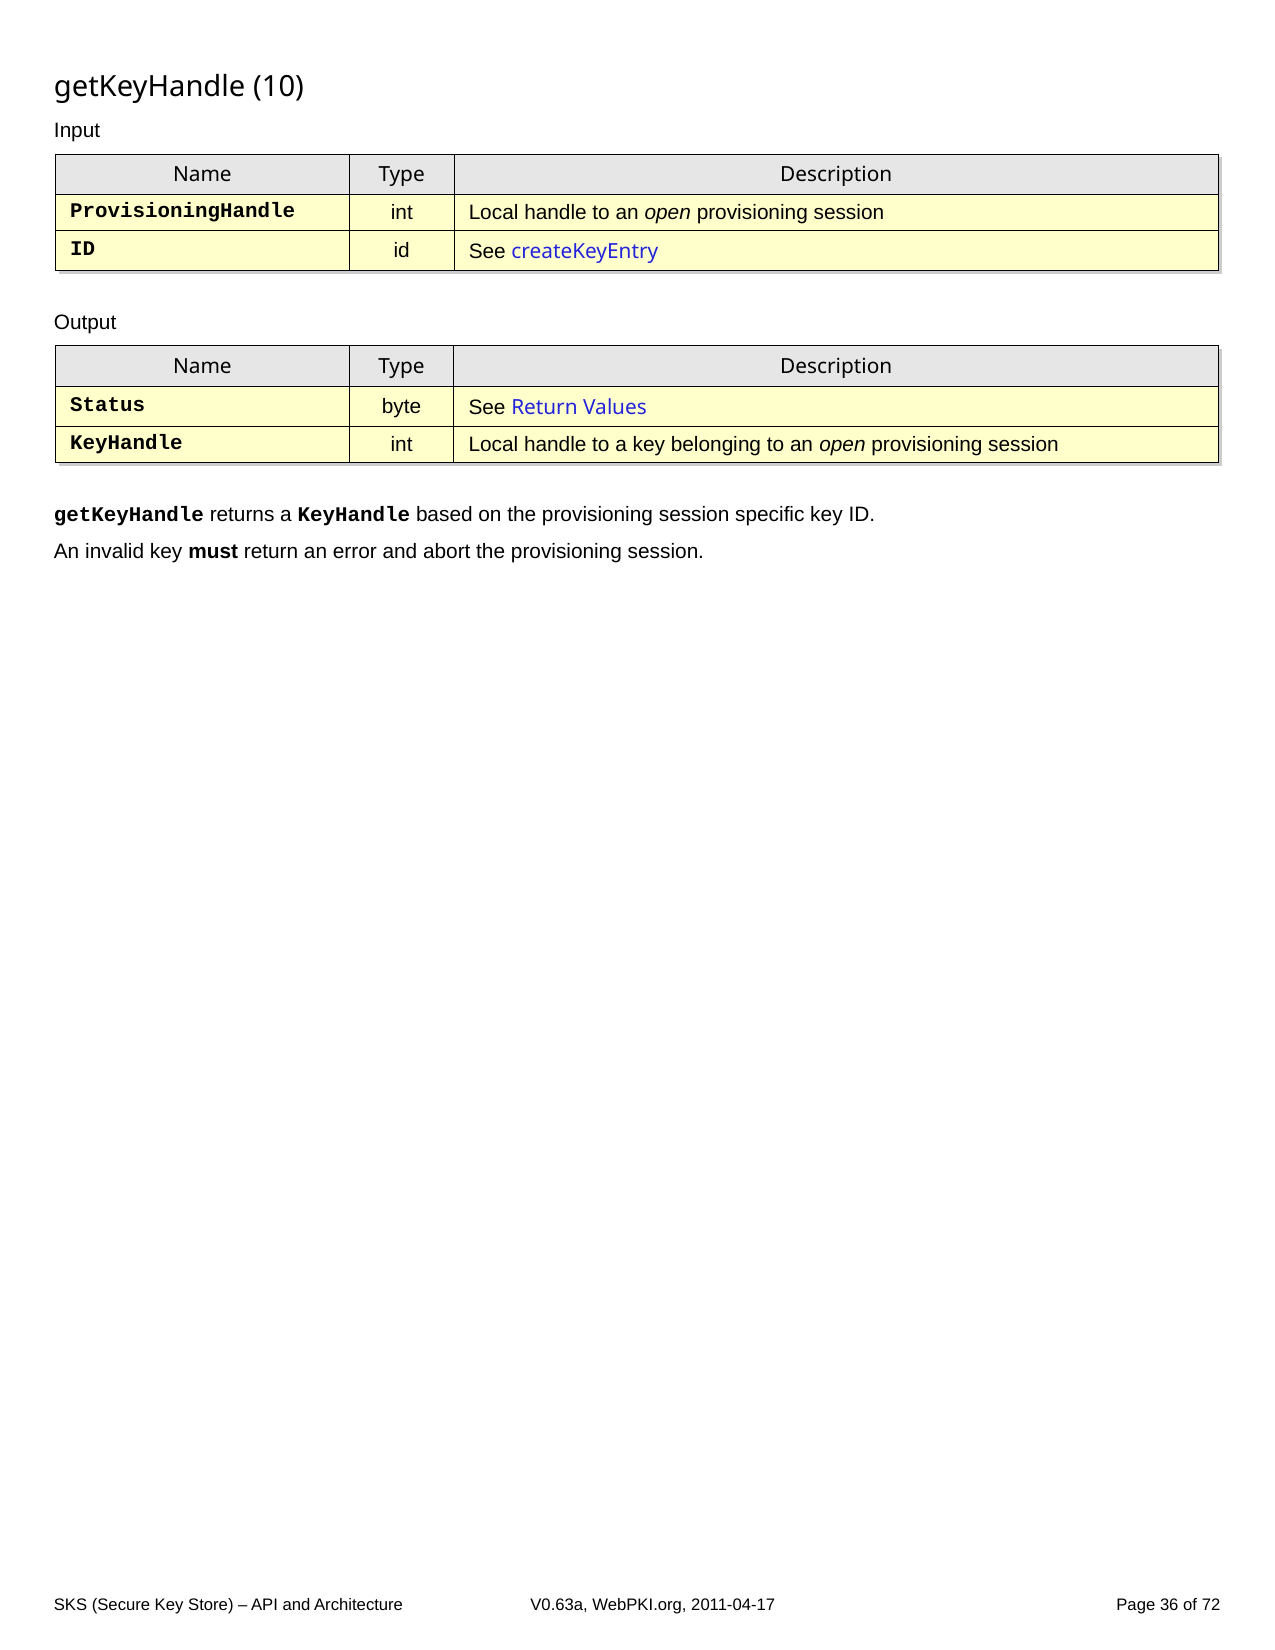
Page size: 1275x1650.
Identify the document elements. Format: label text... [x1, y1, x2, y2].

table_cell ProvisioningHandle [56, 195, 349, 230]
table_cell See createKeyEntry [455, 231, 1218, 270]
table_header Type [350, 346, 453, 386]
subtitle getKeyHandle (10) [54, 66, 1221, 105]
table_cell See Return Values [454, 387, 1218, 426]
table_header Description [454, 346, 1218, 386]
table_header Name [56, 155, 349, 194]
text An invalid key must return an error and abort the provisioning session. [54, 539, 1221, 563]
table_cell int [350, 427, 453, 462]
text getKeyHandle returns a KeyHandle based on the provisioning session specific key ID. [54, 502, 1221, 527]
text Output [54, 310, 1221, 334]
table_cell int [350, 195, 454, 230]
table_cell ID [56, 231, 349, 270]
table_cell Status [56, 387, 349, 426]
table_header Name [56, 346, 349, 386]
table_cell id [350, 231, 454, 270]
table_header Description [455, 155, 1218, 194]
table_header Type [350, 155, 454, 194]
table_cell byte [350, 387, 453, 426]
text Input [54, 118, 1221, 142]
table_cell Local handle to a key belonging to an open provisioning session [454, 427, 1218, 462]
table_cell Local handle to an open provisioning session [455, 195, 1218, 230]
table_cell KeyHandle [56, 427, 349, 462]
